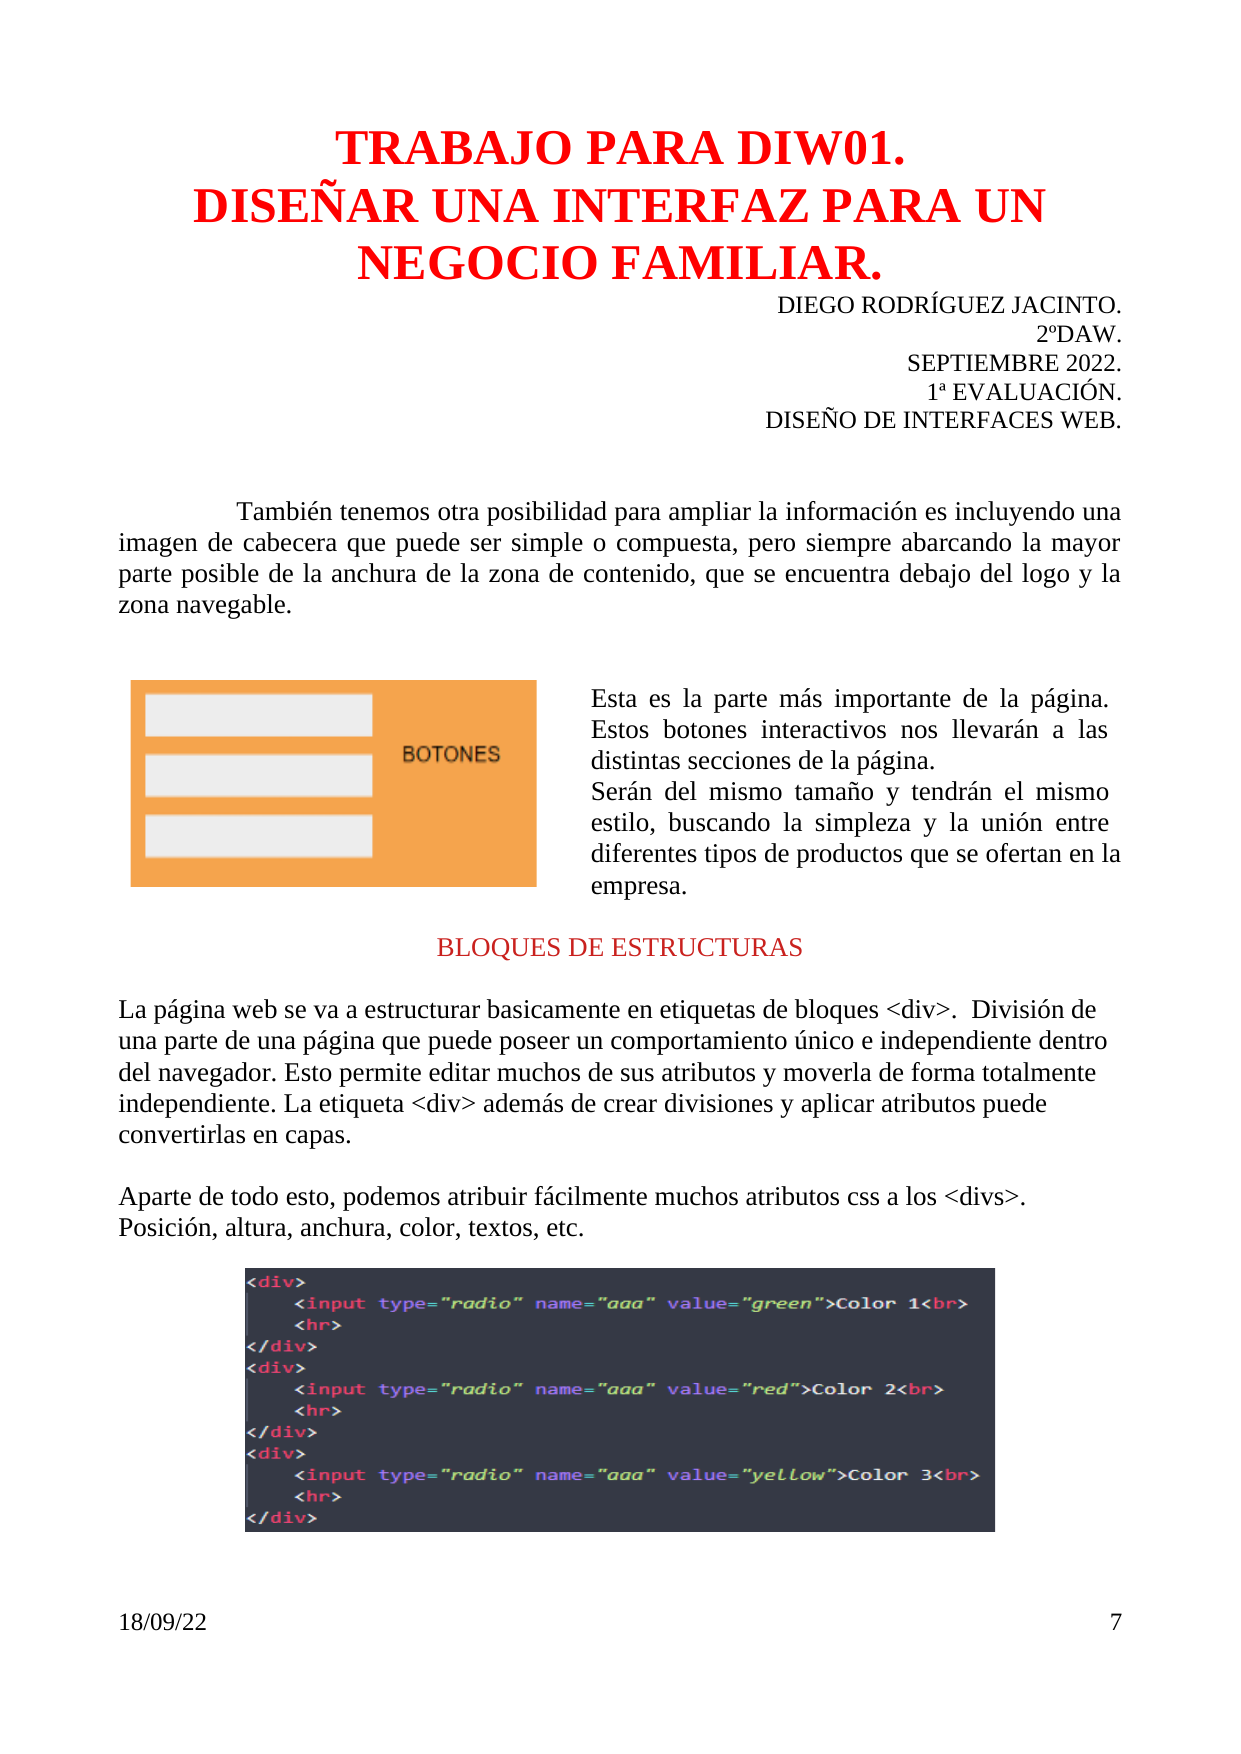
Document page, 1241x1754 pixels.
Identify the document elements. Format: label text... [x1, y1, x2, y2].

text Serán del mismo tamaño y tendrán el mismo estilo, buscando la simpleza y la unión entre diferentes tipos de productos que se ofertan en la empresa. [118, 775, 1122, 900]
text BLOQUES DE ESTRUCTURAS [118, 931, 1122, 962]
text Aparte de todo esto, podemos atribuir fácilmente muchos atributos css a los <divs>. Posición, altura, anchura, color, textos, etc. [118, 1180, 1122, 1242]
text La página web se va a estructurar basicamente en etiquetas de bloques <div>. División de una parte de una página que puede poseer un comportamiento único e independiente dentro del navegador. Esto permite editar muchos de sus atributos y moverla de forma totalmente independiente. La etiqueta <div> además de crear divisiones y aplicar atributos puede convertirlas en capas. [118, 993, 1122, 1149]
picture [245, 1268, 995, 1532]
picture [130, 680, 537, 887]
text Esta es la parte más importante de la página. Estos botones interactivos nos llevarán a las distintas secciones de la página. [537, 682, 1122, 775]
text También tenemos otra posibilidad para ampliar la información es incluyendo una imagen de cabecera que puede ser simple o compuesta, pero siempre abarcando la mayor parte posible de la anchura de la zona de contenido, que se encuentra debajo del logo y la zona navegable. [118, 495, 1122, 619]
